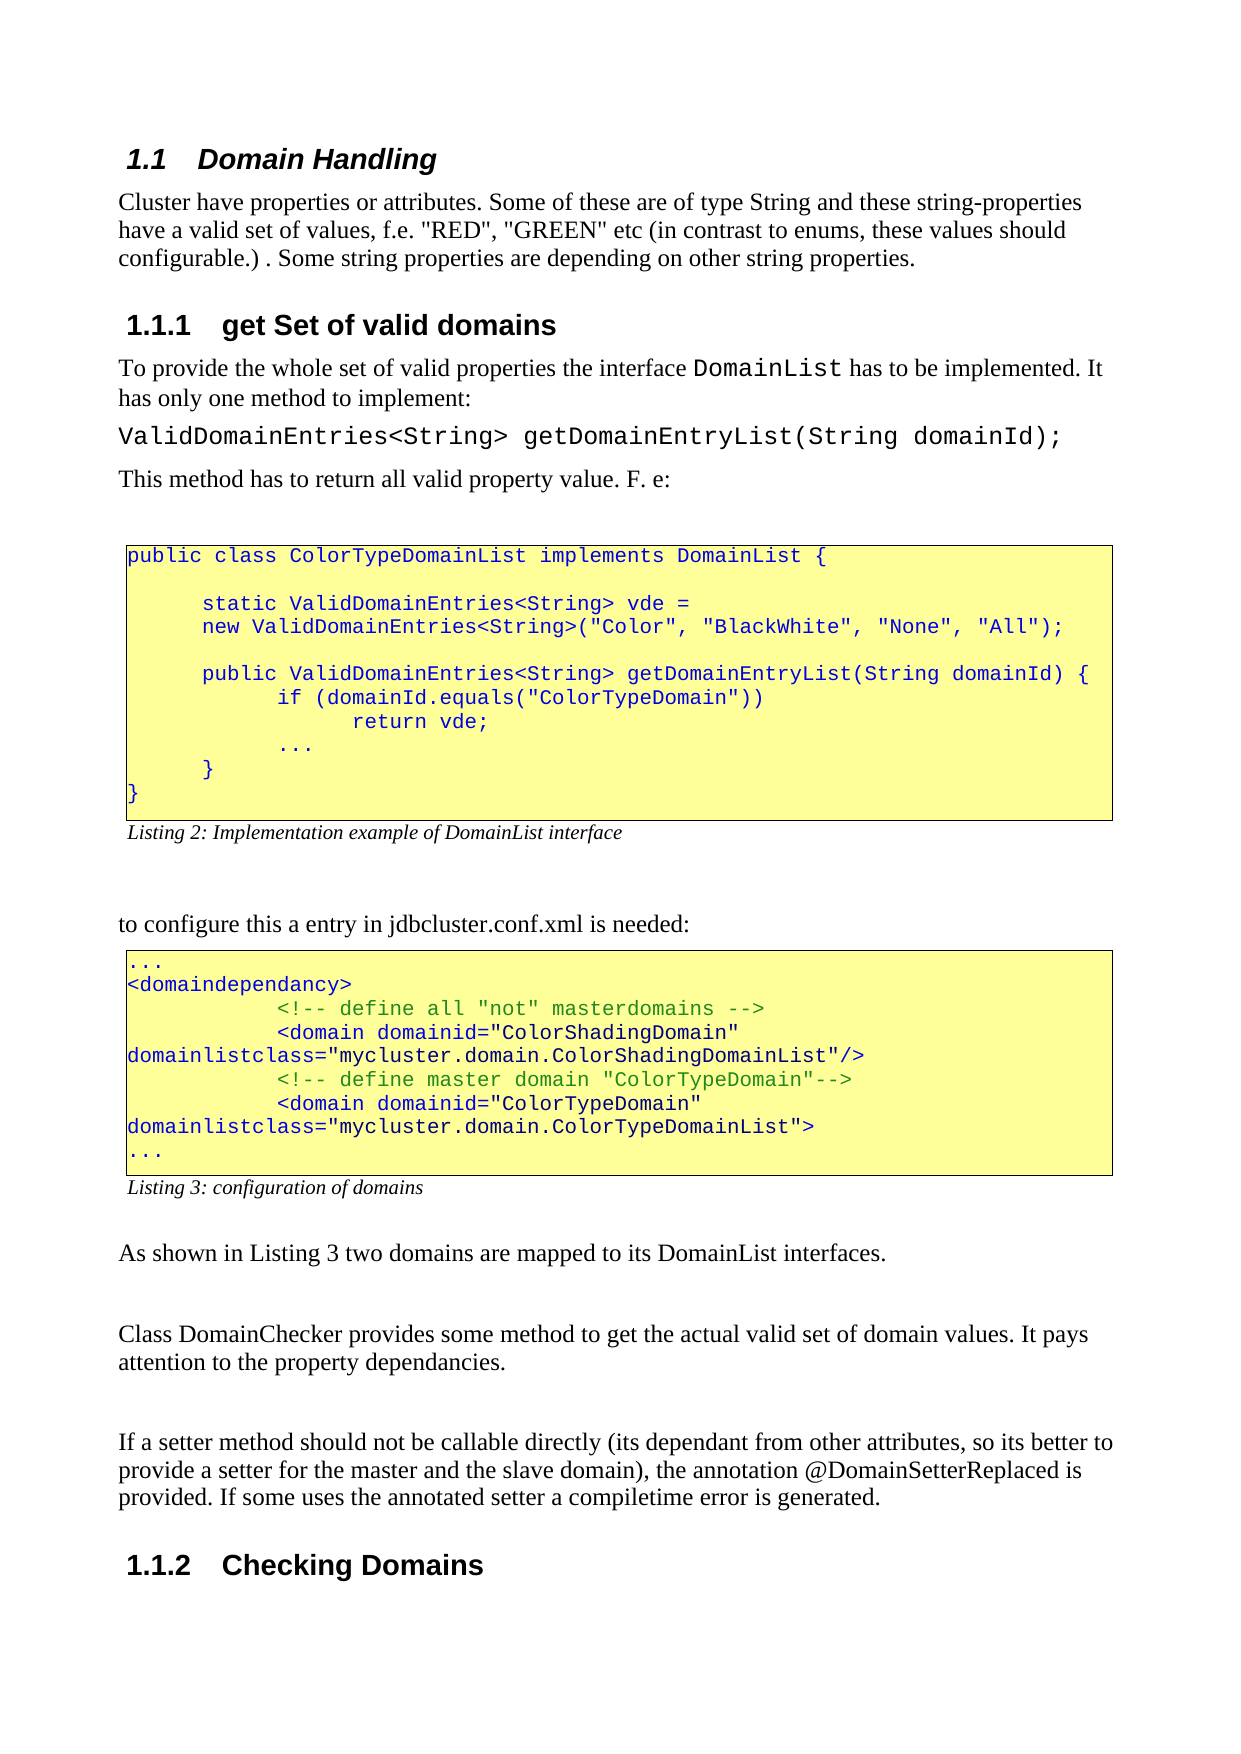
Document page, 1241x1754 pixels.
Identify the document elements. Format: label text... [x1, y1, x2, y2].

text To provide the whole set of valid properties the interface DomainList has to be implemented. It has only one method to implement: [118, 354, 1122, 411]
list Listing 3: configuration of domains [127, 1176, 1113, 1199]
text Cluster have properties or attributes. Some of these are of type String and these string-properties have a valid set of values, f.e. "RED", "GREEN" etc (in contrast to enums, these values should configurable.) . Some string properties are depending on other string properties. [118, 188, 1122, 271]
text ValidDomainEntries<String> getDomainEntryList(String domainId); [118, 424, 1122, 452]
text This method has to return all valid property value. F. e: [118, 465, 1122, 492]
list Listing 2: Implementation example of DomainList interface [127, 821, 1113, 844]
text Class DomainChecker provides some method to get the actual valid set of domain values. It pays attention to the property dependancies. [118, 1320, 1122, 1375]
subtitle Checking Domains [118, 1549, 1122, 1581]
text If a setter method should not be callable directly (its dependant from other attributes, so its better to provide a setter for the master and the slave domain), the annotation @DomainSetterReplaced is provided. If some uses the annotated setter a compiletime error is generated. [118, 1428, 1122, 1511]
text As shown in Listing 3 two domains are mapped to its DomainList interfaces. [118, 1239, 1122, 1267]
text to configure this a entry in jdbcluster.conf.xml is needed: [118, 911, 1122, 938]
subtitle Domain Handling [118, 143, 1122, 176]
subtitle get Set of valid domains [118, 309, 1122, 341]
